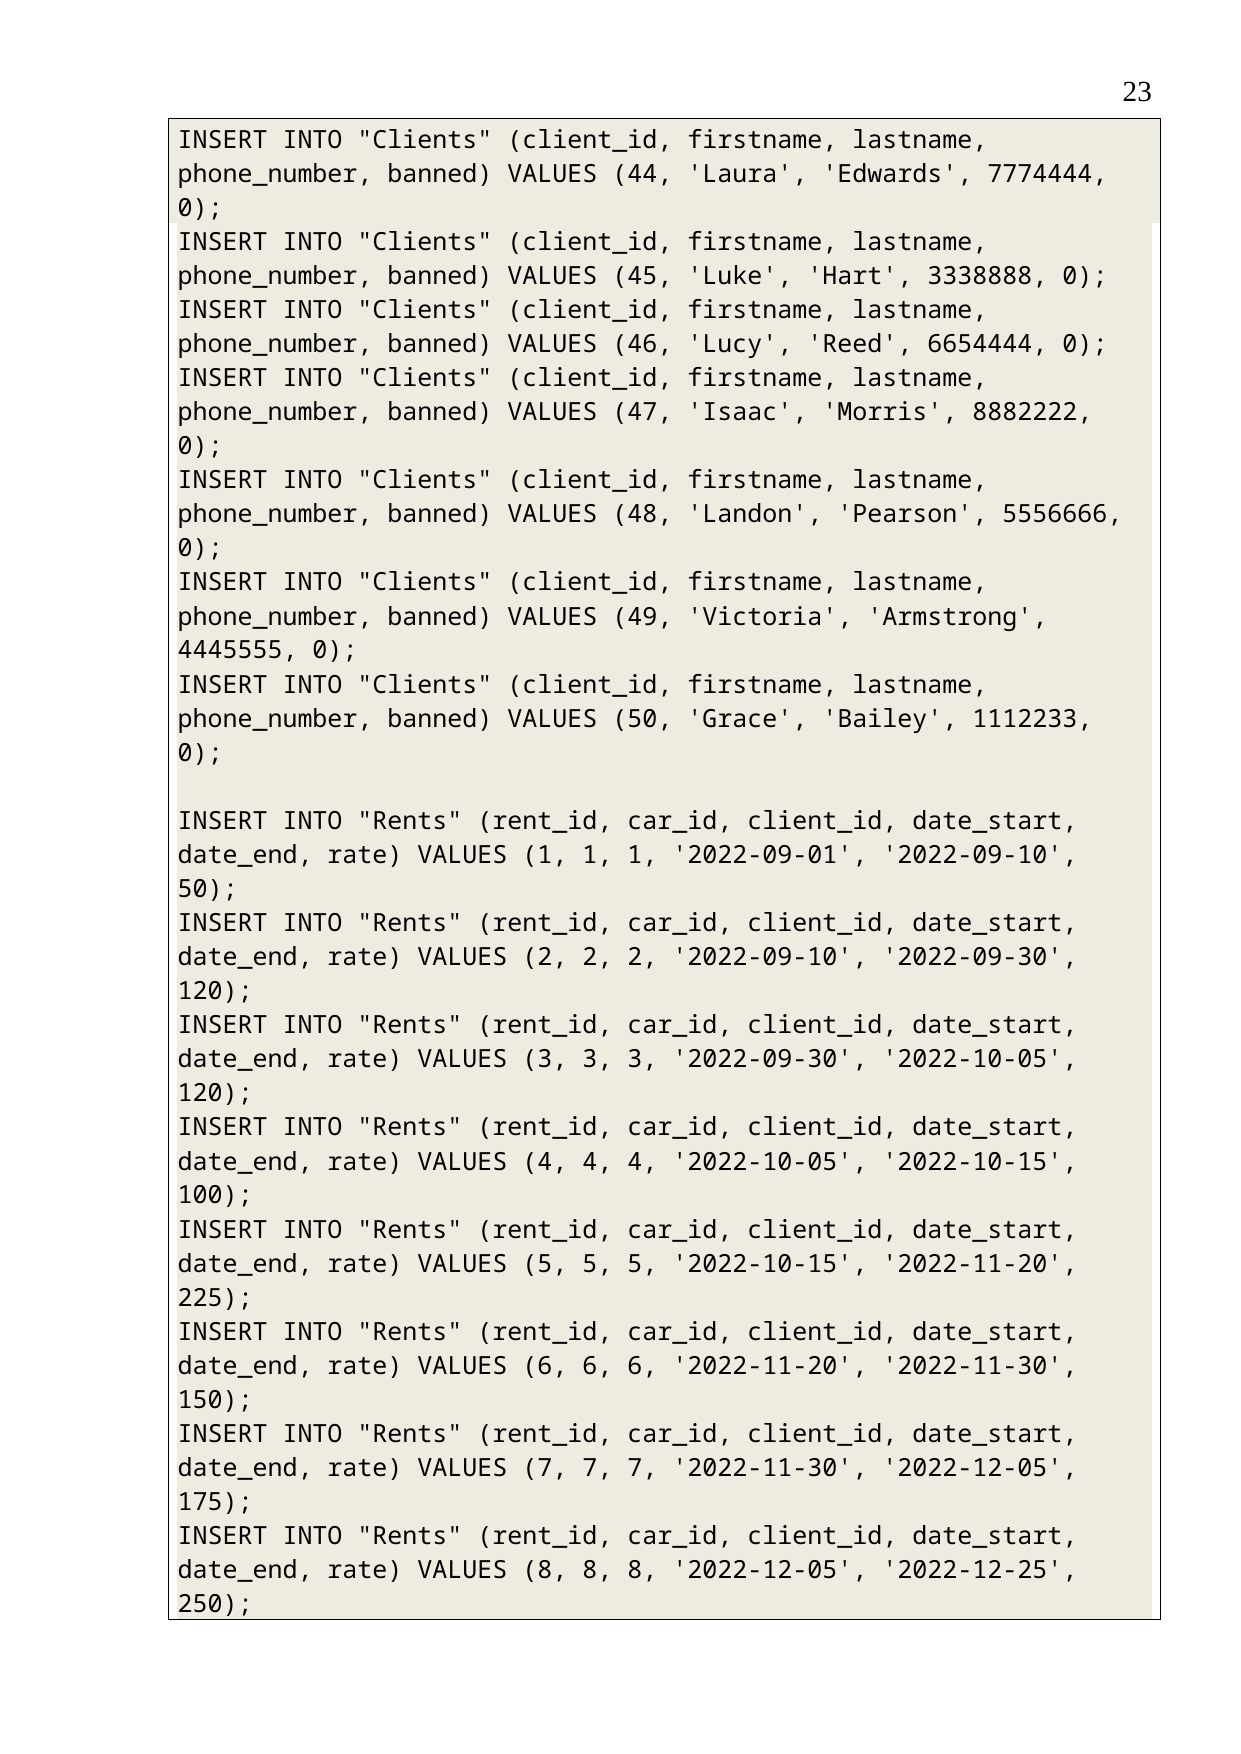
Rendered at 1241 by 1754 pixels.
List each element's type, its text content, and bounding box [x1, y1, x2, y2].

text INSERT INTO "Clients" (client_id, firstname, lastname, phone_number, banned) VALUES (44, 'Laura', 'Edwards', 7774444, 0); [169, 119, 1160, 223]
text INSERT INTO "Clients" (client_id, firstname, lastname, phone_number, banned) VALUES (46, 'Lucy', 'Reed', 6654444, 0); [177, 292, 1152, 360]
text INSERT INTO "Rents" (rent_id, car_id, client_id, date_start, date_end, rate) VALUES (8, 8, 8, '2022-12-05', '2022-12-25', 250); [177, 1518, 1152, 1619]
text INSERT INTO "Rents" (rent_id, car_id, client_id, date_start, date_end, rate) VALUES (1, 1, 1, '2022-09-01', '2022-09-10', 50); [177, 802, 1152, 905]
text INSERT INTO "Rents" (rent_id, car_id, client_id, date_start, date_end, rate) VALUES (6, 6, 6, '2022-11-20', '2022-11-30', 150); [177, 1313, 1152, 1416]
text INSERT INTO "Clients" (client_id, firstname, lastname, phone_number, banned) VALUES (49, 'Victoria', 'Armstrong', 4445555, 0); [177, 564, 1152, 666]
text INSERT INTO "Rents" (rent_id, car_id, client_id, date_start, date_end, rate) VALUES (3, 3, 3, '2022-09-30', '2022-10-05', 120); [177, 1007, 1152, 1109]
text INSERT INTO "Rents" (rent_id, car_id, client_id, date_start, date_end, rate) VALUES (5, 5, 5, '2022-10-15', '2022-11-20', 225); [177, 1211, 1152, 1313]
text INSERT INTO "Clients" (client_id, firstname, lastname, phone_number, banned) VALUES (45, 'Luke', 'Hart', 3338888, 0); [177, 223, 1152, 292]
text INSERT INTO "Rents" (rent_id, car_id, client_id, date_start, date_end, rate) VALUES (7, 7, 7, '2022-11-30', '2022-12-05', 175); [177, 1416, 1152, 1518]
text INSERT INTO "Clients" (client_id, firstname, lastname, phone_number, banned) VALUES (48, 'Landon', 'Pearson', 5556666, 0); [177, 462, 1152, 564]
text INSERT INTO "Clients" (client_id, firstname, lastname, phone_number, banned) VALUES (47, 'Isaac', 'Morris', 8882222, 0); [177, 360, 1152, 462]
text INSERT INTO "Rents" (rent_id, car_id, client_id, date_start, date_end, rate) VALUES (4, 4, 4, '2022-10-05', '2022-10-15', 100); [177, 1109, 1152, 1211]
text INSERT INTO "Rents" (rent_id, car_id, client_id, date_start, date_end, rate) VALUES (2, 2, 2, '2022-09-10', '2022-09-30', 120); [177, 905, 1152, 1007]
text INSERT INTO "Clients" (client_id, firstname, lastname, phone_number, banned) VALUES (50, 'Grace', 'Bailey', 1112233, 0); [177, 666, 1152, 768]
